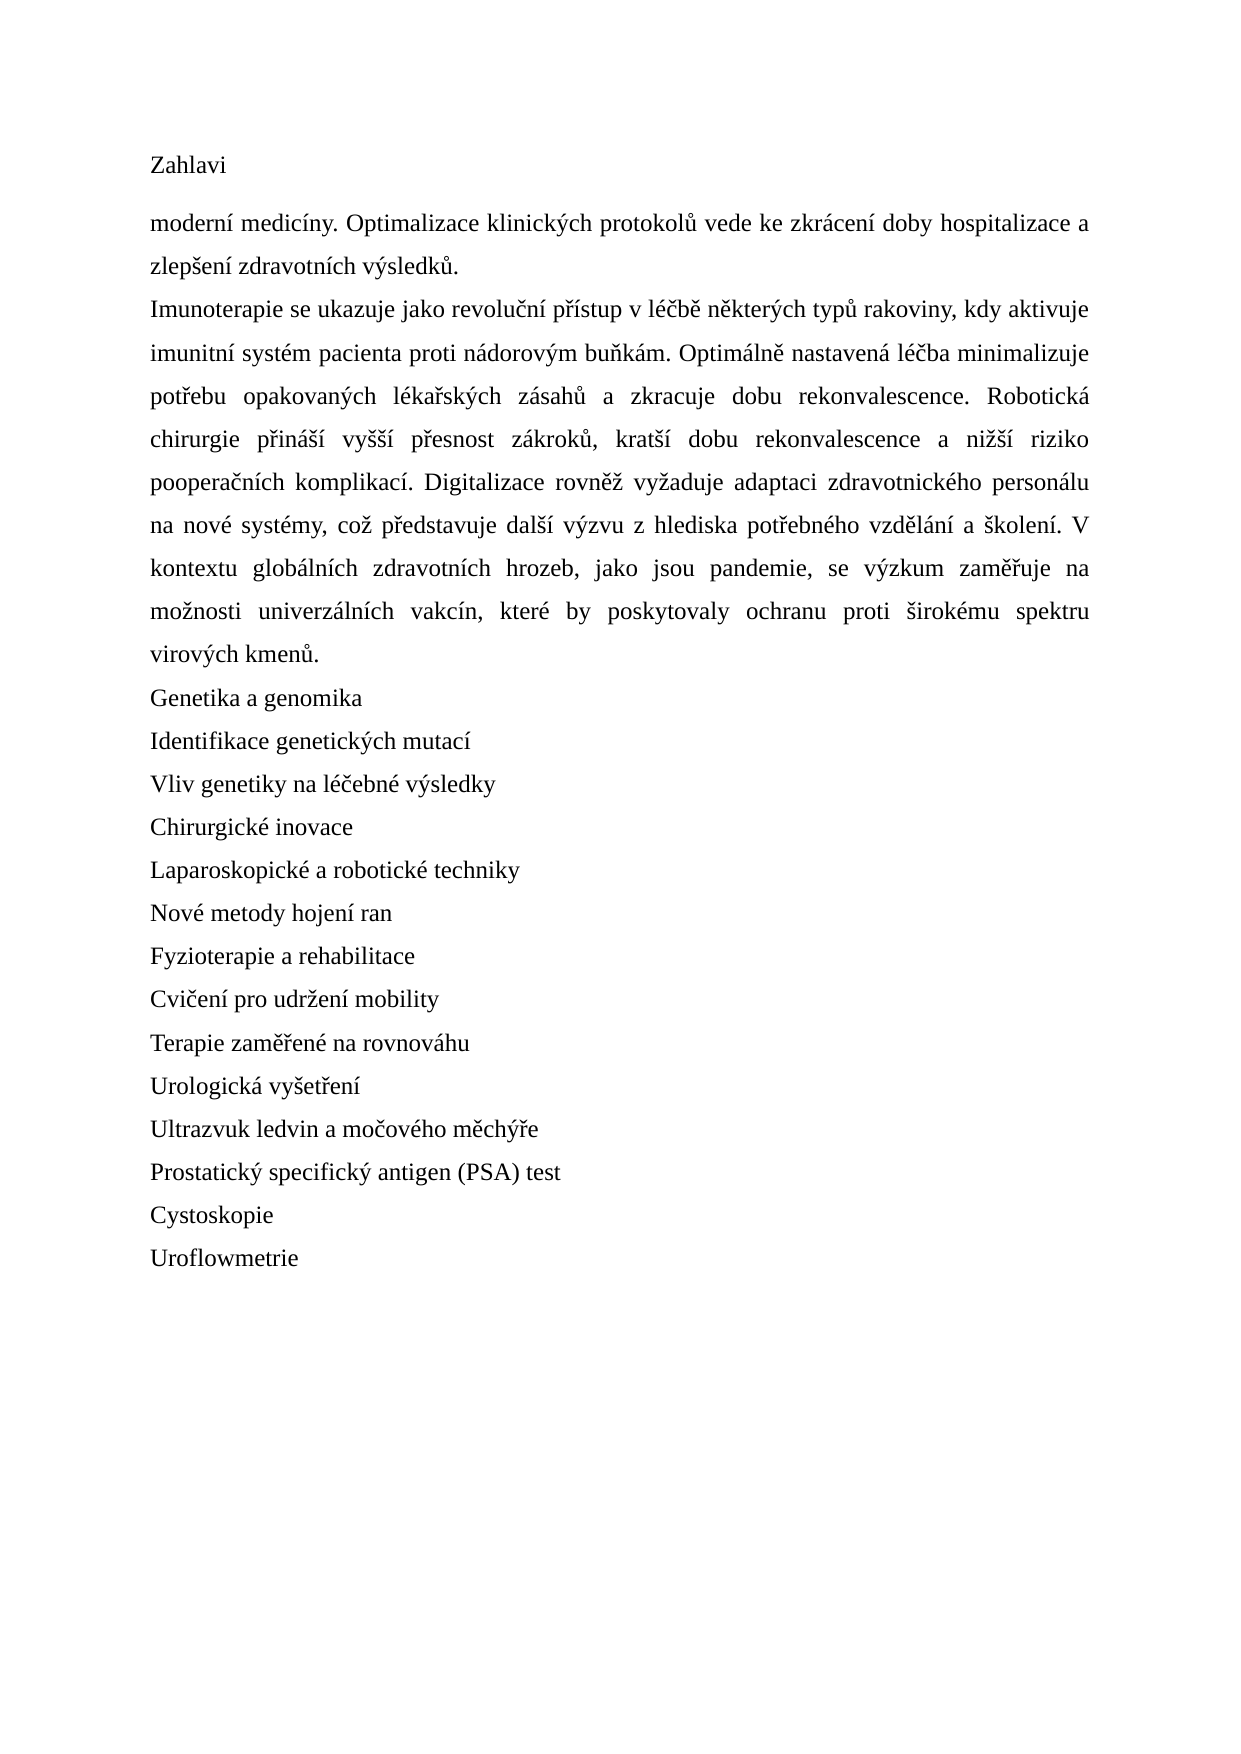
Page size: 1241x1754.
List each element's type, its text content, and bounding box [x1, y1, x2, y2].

text moderní medicíny. Optimalizace klinických protokolů vede ke zkrácení doby hospitalizace a zlepšení zdravotních výsledků. [150, 208, 1090, 280]
text Terapie zaměřené na rovnováhu [150, 1028, 1090, 1056]
text Urologická vyšetření [150, 1071, 1090, 1099]
text Uroflowmetrie [150, 1243, 1090, 1272]
text Cystoskopie [150, 1200, 1090, 1229]
text Genetika a genomika [150, 683, 1090, 711]
text Vliv genetiky na léčebné výsledky [150, 769, 1090, 798]
text Identifikace genetických mutací [150, 726, 1090, 754]
text Ultrazvuk ledvin a močového měchýře [150, 1114, 1090, 1143]
text Cvičení pro udržení mobility [150, 984, 1090, 1013]
text Chirurgické inovace [150, 812, 1090, 841]
text Nové metody hojení ran [150, 898, 1090, 927]
text Prostatický specifický antigen (PSA) test [150, 1157, 1090, 1186]
text Laparoskopické a robotické techniky [150, 855, 1090, 884]
text Imunoterapie se ukazuje jako revoluční přístup v léčbě některých typů rakoviny, kdy aktivuje imunitní systém pacienta proti nádorovým buňkám. Optimálně nastavená léčba minimalizuje potřebu opakovaných lékařských zásahů a zkracuje dobu rekonvalescence. Robotická chirurgie přináší vyšší přesnost zákroků, kratší dobu rekonvalescence a nižší riziko pooperačních komplikací. Digitalizace rovněž vyžaduje adaptaci zdravotnického personálu na nové systémy, což představuje další výzvu z hlediska potřebného vzdělání a školení. V kontextu globálních zdravotních hrozeb, jako jsou pandemie, se výzkum zaměřuje na možnosti univerzálních vakcín, které by poskytovaly ochranu proti širokému spektru virových kmenů. [150, 294, 1090, 668]
text Fyzioterapie a rehabilitace [150, 941, 1090, 970]
